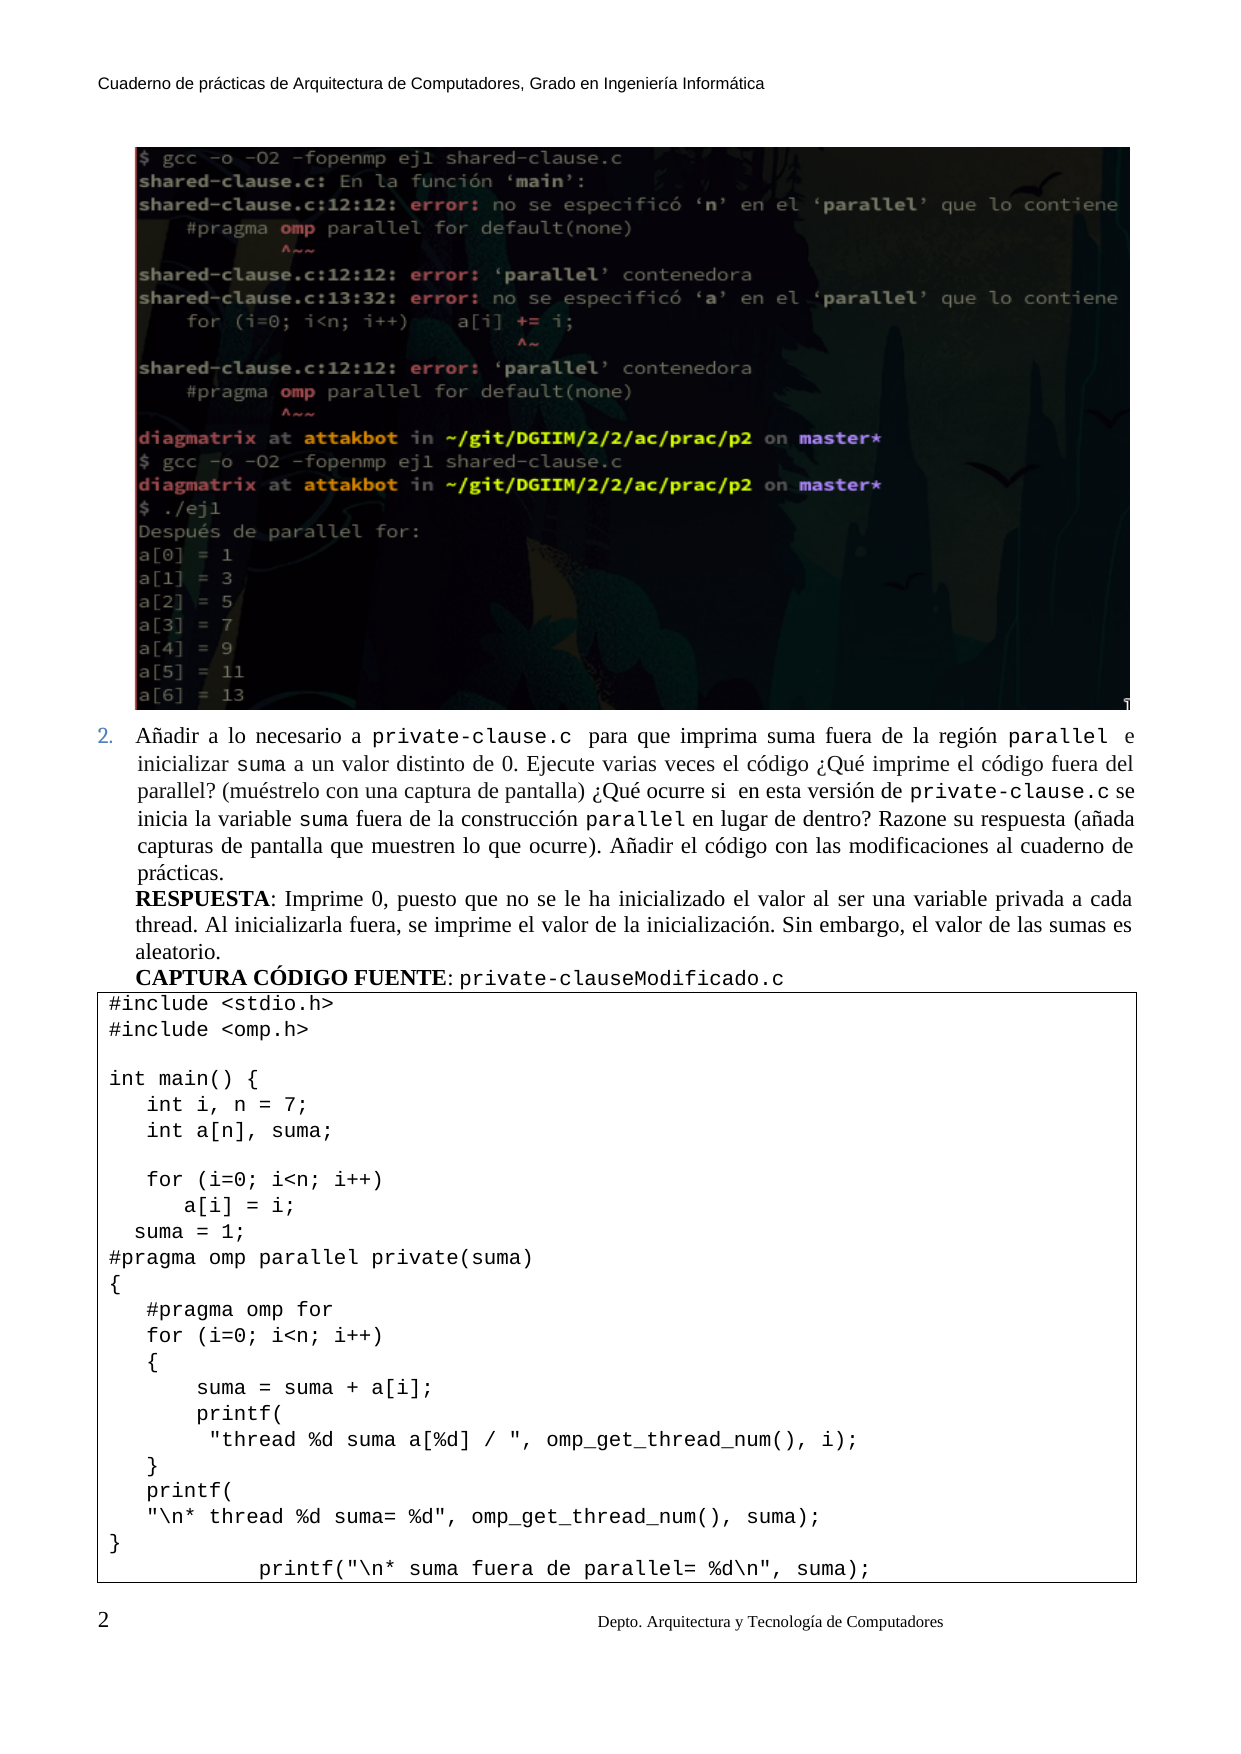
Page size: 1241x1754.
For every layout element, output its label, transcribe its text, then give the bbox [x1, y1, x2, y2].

picture [134, 147, 1130, 710]
table_header #include <stdio.h> #include <omp.h> int main() { int i, n = 7; int a[n], suma; for (i=0; i<n; i++) a[i] = i; suma = 1; #pragma omp parallel private(suma) { #pragma omp for for (i=0; i<n; i++) { suma = suma + a[i]; printf( "thread %d suma a[%d] / ", omp_get_thread_num(), i); } printf( "\n* thread %d suma= %d", omp_get_thread_num(), suma); } printf("\n* suma fuera de parallel= %d\n", suma); [98, 993, 1136, 1582]
text RESPUESTA: Imprime 0, puesto que no se le ha inicializado el valor al ser una variable privada a cada thread. Al inicializarla fuera, se imprime el valor de la inicialización. Sin embargo, el valor de las sumas es aleatorio. [135, 885, 1135, 964]
text CAPTURA CÓDIGO FUENTE: private-clauseModificado.c [135, 964, 1135, 992]
list Añadir a lo necesario a private-clause.c para que imprima suma fuera de la región parallel e inicializar suma a un valor distinto de 0. Ejecute varias veces el código ¿Qué imprime el código fuera del parallel? (muéstrelo con una captura de pantalla) ¿Qué ocurre si en esta versión de private-clause.c se inicia la variable suma fuera de la construcción parallel en lugar de dentro? Razone su respuesta (añada capturas de pantalla que muestren lo que ocurre). Añadir el código con las modificaciones al cuaderno de prácticas. [98, 722, 1135, 885]
